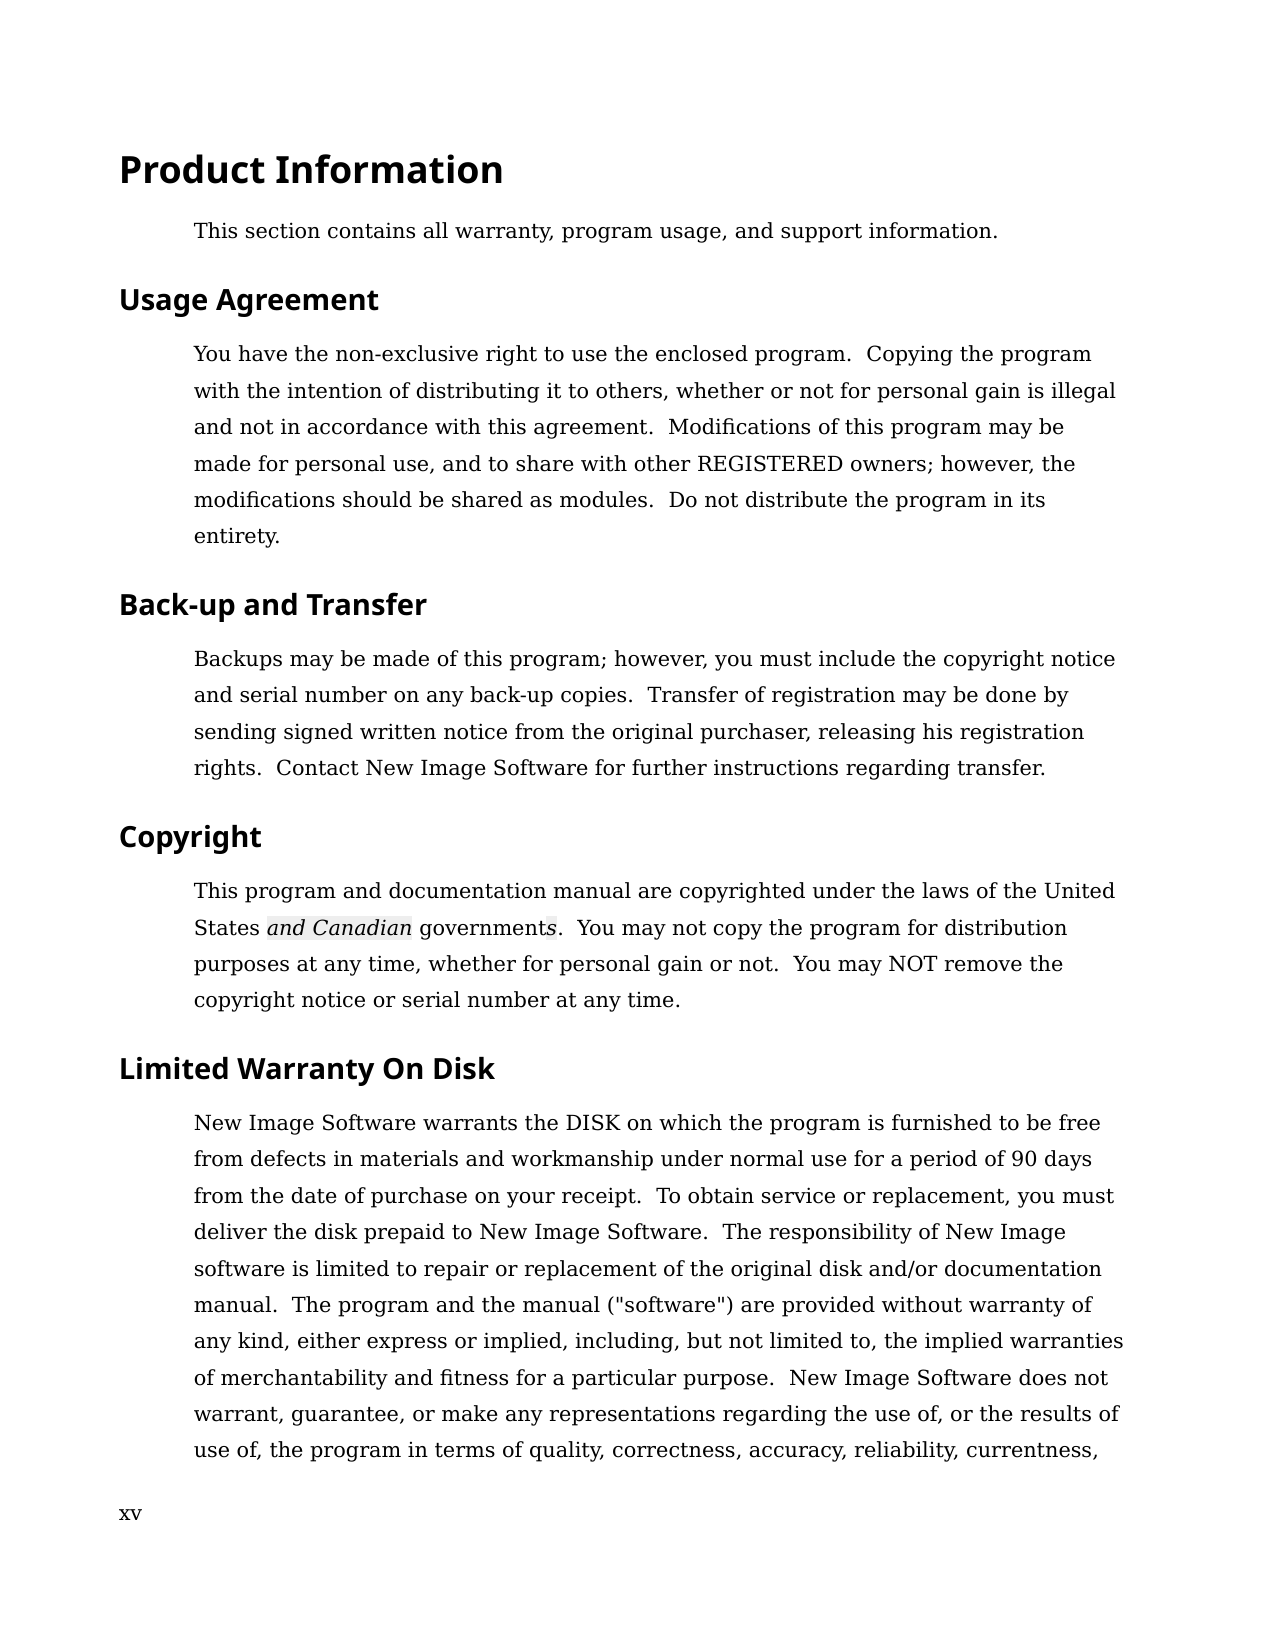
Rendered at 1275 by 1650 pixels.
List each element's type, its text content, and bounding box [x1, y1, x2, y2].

text New Image Software warrants the DISK on which the program is furnished to be free from defects in materials and workmanship under normal use for a period of 90 days from the date of purchase on your receipt. To obtain service or replacement, you must deliver the disk prepaid to New Image Software. The responsibility of New Image software is limited to repair or replacement of the original disk and/or documentation manual. The program and the manual ("software") are provided without warranty of any kind, either express or implied, including, but not limited to, the implied warranties of merchantability and fitness for a particular purpose. New Image Software does not warrant, guarantee, or make any representations regarding the use of, or the results of use of, the program in terms of quality, correctness, accuracy, reliability, currentness, [193, 1111, 1125, 1463]
text This program and documentation manual are copyrighted under the laws of the United States and Canadian governments. You may not copy the program for distribution purposes at any time, whether for personal gain or not. You may NOT remove the copyright notice or serial number at any time. [193, 879, 1125, 1012]
subtitle Copyright [262, 816, 1125, 856]
subtitle Back-up and Transfer [427, 584, 1125, 624]
text You have the non-exclusive right to use the enclosed program. Copying the program with the intention of distributing it to others, whether or not for personal gain is illegal and not in accordance with this agreement. Modifications of this program may be made for personal use, and to share with other REGISTERED owners; however, the modifications should be shared as modules. Do not distribute the program in its entirety. [193, 342, 1125, 548]
text This section contains all warranty, program usage, and support information. [193, 219, 1125, 244]
subtitle Limited Warranty On Disk [495, 1048, 1125, 1088]
subtitle Product Information [118, 143, 1125, 194]
text Backups may be made of this program; however, you must include the copyright notice and serial number on any back-up copies. Transfer of registration may be done by sending signed written notice from the original purchaser, releasing his registration rights. Contact New Image Software for further instructions regarding transfer. [193, 647, 1125, 781]
subtitle Usage Agreement [379, 279, 1125, 319]
